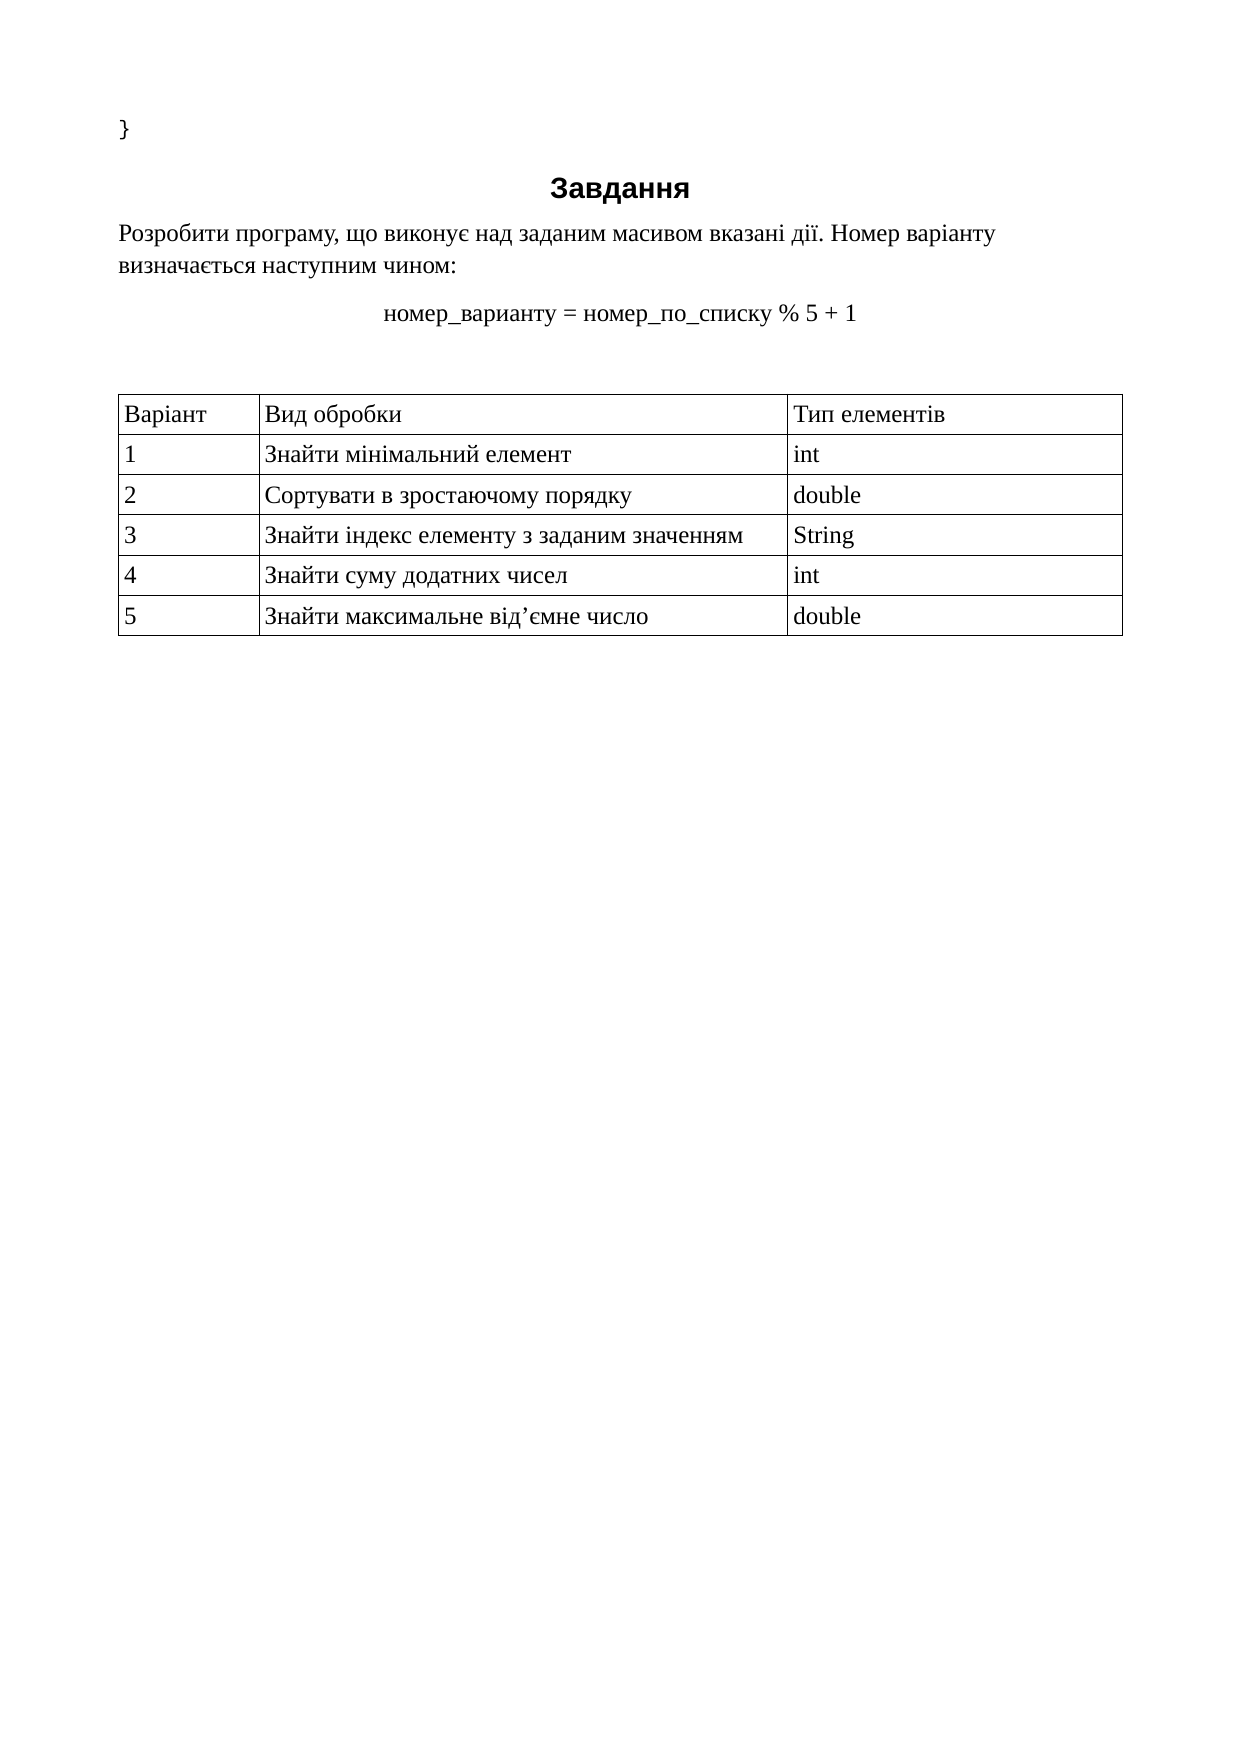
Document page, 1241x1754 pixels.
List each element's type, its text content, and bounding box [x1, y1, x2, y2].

table_cell Знайти мінімальний елемент [260, 435, 787, 474]
table_cell 1 [119, 435, 259, 474]
text номер_варианту = номер_по_списку % 5 + 1 [118, 298, 1122, 327]
table_cell Сортувати в зростаючому порядку [260, 475, 787, 514]
table_cell Знайти індекс елементу з заданим значенням [260, 515, 787, 555]
table_header Варіант [119, 395, 259, 434]
text } [118, 118, 1122, 142]
table_cell Знайти суму додатних чисел [260, 556, 787, 595]
table_cell Знайти максимальне від’ємне число [260, 596, 787, 635]
subtitle Завдання [118, 171, 1122, 205]
table_cell double [788, 596, 1122, 635]
table_cell 4 [119, 556, 259, 595]
table_cell 3 [119, 515, 259, 555]
table_cell 5 [119, 596, 259, 635]
table_cell 2 [119, 475, 259, 514]
table_cell int [788, 556, 1122, 595]
text Розробити програму, що виконує над заданим масивом вказані дії. Номер варіанту визначається наступним чином: [118, 218, 1122, 279]
table_cell int [788, 435, 1122, 474]
table_header Тип елементів [788, 395, 1122, 434]
table_cell double [788, 475, 1122, 514]
table_header Вид обробки [260, 395, 787, 434]
table_cell String [788, 515, 1122, 555]
